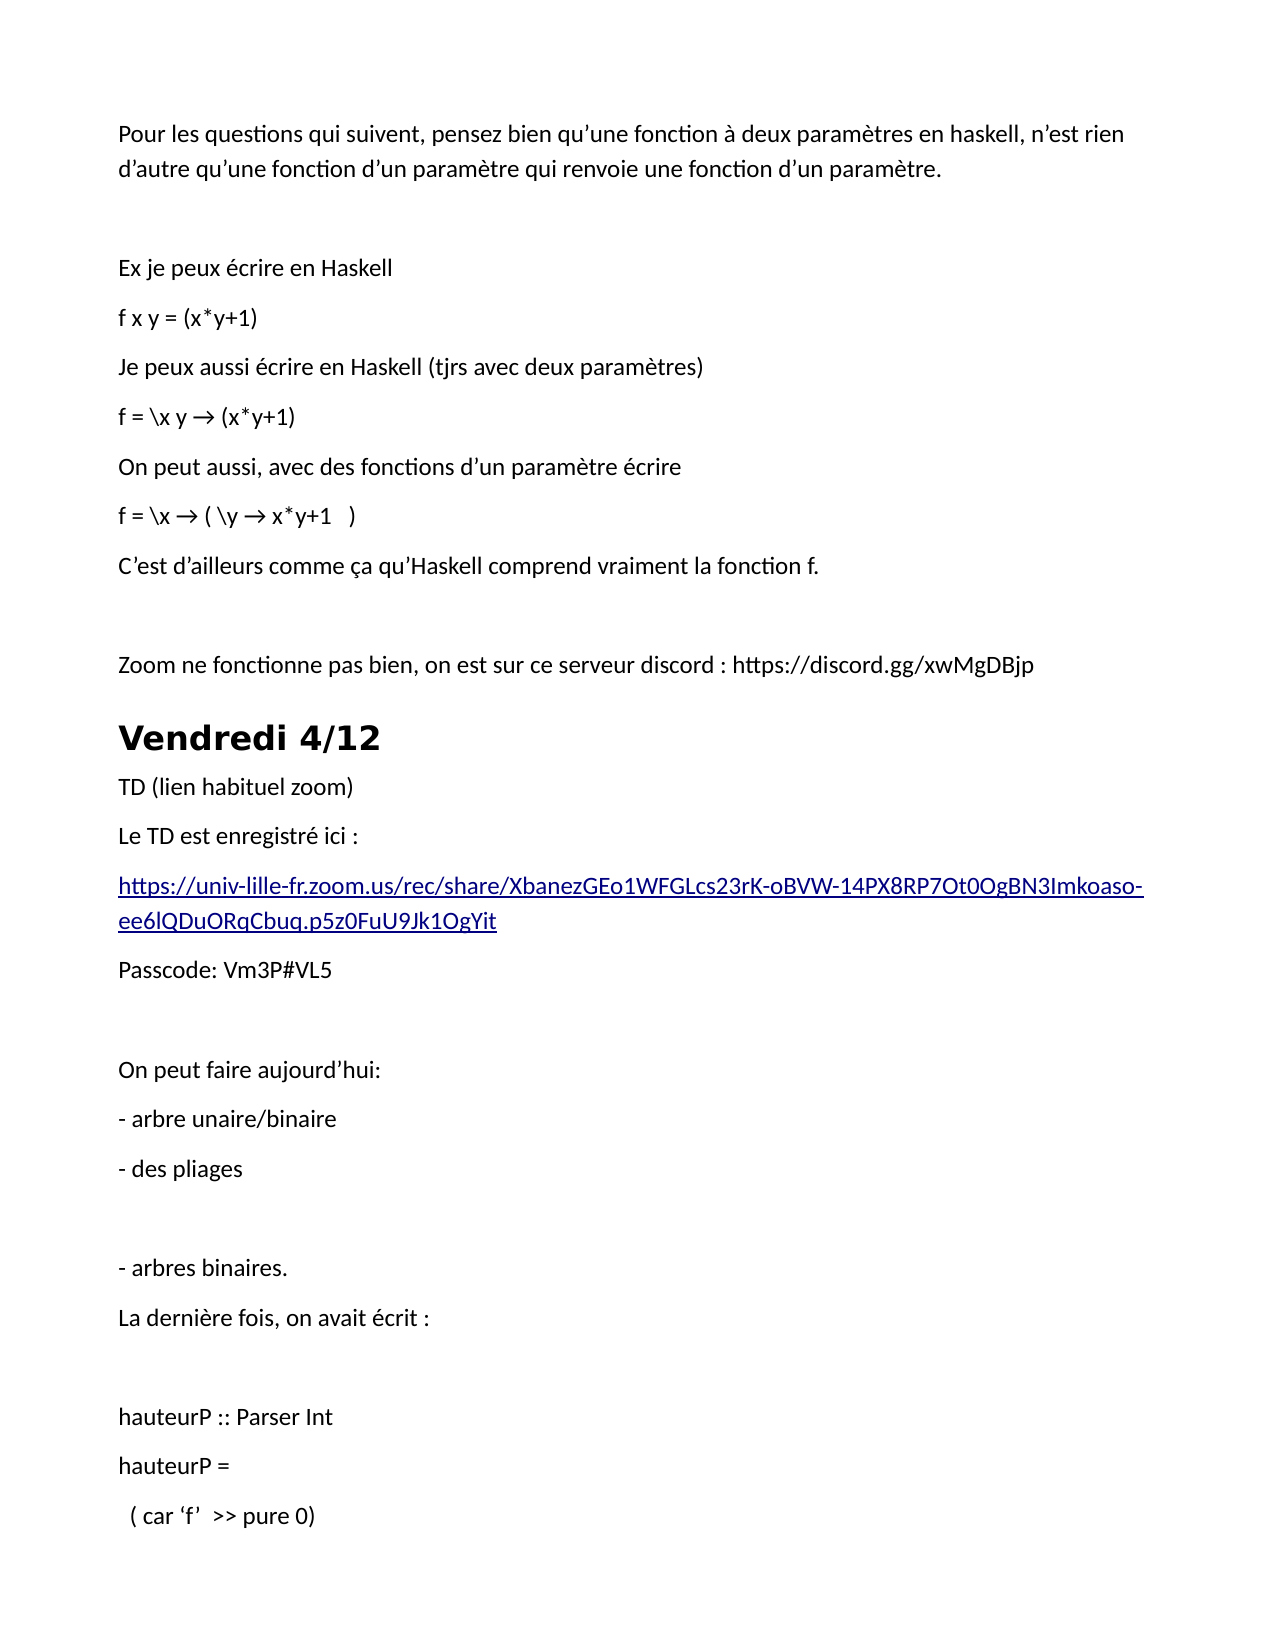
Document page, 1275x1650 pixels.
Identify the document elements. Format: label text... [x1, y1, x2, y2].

text On peut aussi, avec des fonctions d’un paramètre écrire [118, 451, 1157, 481]
text - des pliages [118, 1153, 1157, 1183]
text f x y = (x*y+1) [118, 302, 1157, 332]
text Je peux aussi écrire en Haskell (tjrs avec deux paramètres) [118, 351, 1157, 382]
text ( car ‘f’ >> pure 0) [118, 1500, 1157, 1531]
text On peut faire aujourd’hui: [118, 1054, 1157, 1084]
text f = \x y → (x*y+1) [118, 401, 1157, 432]
text C’est d’ailleurs comme ça qu’Haskell comprend vraiment la fonction f. [118, 550, 1157, 580]
text hauteurP = [118, 1451, 1157, 1481]
text https://univ-lille-fr.zoom.us/rec/share/XbanezGEo1WFGLcs23rK-oBVW-14PX8RP7Ot0OgBN3Imkoaso-ee6lQDuORqCbuq.p5z0FuU9Jk1OgYit [118, 870, 1157, 936]
subtitle Vendredi 4/12 [118, 719, 1157, 758]
text hauteurP :: Parser Int [118, 1401, 1157, 1431]
text f = \x → ( \y → x*y+1 ) [118, 500, 1157, 531]
text - arbre unaire/binaire [118, 1103, 1157, 1134]
text Zoom ne fonctionne pas bien, on est sur ce serveur discord : https://discord.gg/xwMgDBjp [118, 649, 1157, 679]
text - arbres binaires. [118, 1252, 1157, 1283]
text Le TD est enregistré ici : [118, 821, 1157, 851]
text La dernière fois, on avait écrit : [118, 1302, 1157, 1332]
text Passcode: Vm3P#VL5 [118, 955, 1157, 985]
text Ex je peux écrire en Haskell [118, 252, 1157, 283]
text TD (lien habituel zoom) [118, 771, 1157, 801]
text Pour les questions qui suivent, pensez bien qu’une fonction à deux paramètres en haskell, n’est rien d’autre qu’une fonction d’un paramètre qui renvoie une fonction d’un paramètre. [118, 118, 1157, 184]
